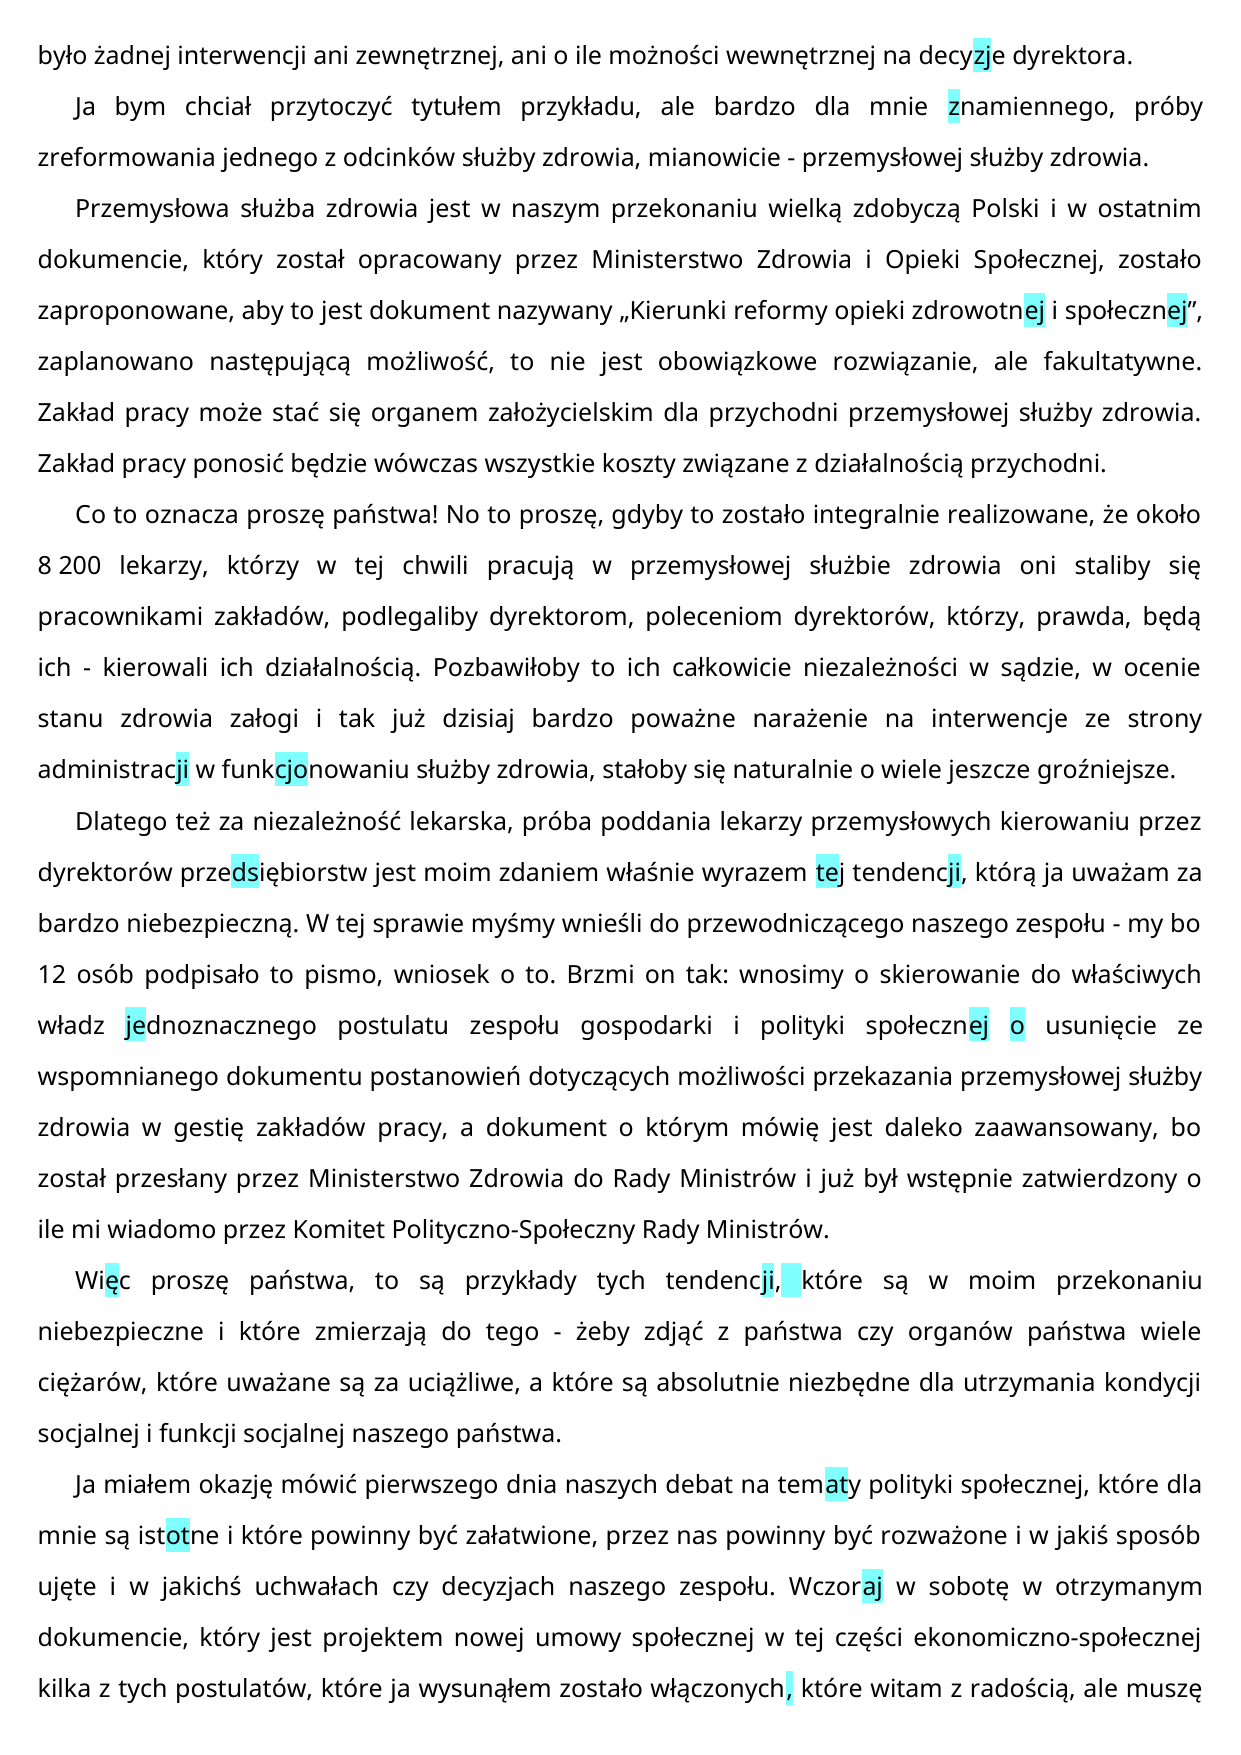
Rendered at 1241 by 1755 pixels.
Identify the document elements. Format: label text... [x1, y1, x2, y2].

text Więc proszę państwa, to są przykłady tych tendencji, które są w moim przekonaniu niebezpieczne i które zmierzają do tego - żeby zdjąć z państwa czy organów państwa wiele ciężarów, które uważane są za uciążliwe, a które są absolutnie niezbędne dla utrzymania kondycji socjalnej i funkcji socjalnej naszego państwa. [37, 1262, 1203, 1450]
text było żadnej interwencji ani zewnętrznej, ani o ile możności wewnętrznej na decyzje dyrektora. [37, 37, 1203, 72]
text Przemysłowa służba zdrowia jest w naszym przekonaniu wielką zdobyczą Polski i w ostatnim dokumencie, który został opracowany przez Ministerstwo Zdrowia i Opieki Społecznej, zostało zaproponowane, aby to jest dokument nazywany „Kierunki reformy opieki zdrowotnej i społecznej”, zaplanowano następującą możliwość, to nie jest obowiązkowe rozwiązanie, ale fakultatywne. Zakład pracy może stać się organem założycielskim dla przychodni przemysłowej służby zdrowia. Zakład pracy ponosić będzie wówczas wszystkie koszty związane z działalnością przychodni. [37, 191, 1203, 480]
text Ja bym chciał przytoczyć tytułem przykładu, ale bardzo dla mnie znamiennego, próby zreformowania jednego z odcinków służby zdrowia, mianowicie - przemysłowej służby zdrowia. [37, 88, 1203, 174]
text Dlatego też za niezależność lekarska, próba poddania lekarzy przemysłowych kierowaniu przez dyrektorów przedsiębiorstw jest moim zdaniem właśnie wyrazem tej tendencji, którą ja uważam za bardzo niebezpieczną. W tej sprawie myśmy wnieśli do przewodniczącego naszego zespołu - my bo 12 osób podpisało to pismo, wniosek o to. Brzmi on tak: wnosimy o skierowanie do właściwych władz jednoznacznego postulatu zespołu gospodarki i polityki społecznej o usunięcie ze wspomnianego dokumentu postanowień dotyczących możliwości przekazania przemysłowej służby zdrowia w gestię zakładów pracy, a dokument o którym mówię jest daleko zaawansowany, bo został przesłany przez Ministerstwo Zdrowia do Rady Ministrów i już był wstępnie zatwierdzony o ile mi wiadomo przez Komitet Polityczno-Społeczny Rady Ministrów. [37, 803, 1203, 1246]
text Ja miałem okazję mówić pierwszego dnia naszych debat na tematy polityki społecznej, które dla mnie są istotne i które powinny być załatwione, przez nas powinny być rozważone i w jakiś sposób ujęte i w jakichś uchwałach czy decyzjach naszego zespołu. Wczoraj w sobotę w otrzymanym dokumencie, który jest projektem nowej umowy społecznej w tej części ekonomiczno-społecznej kilka z tych postulatów, które ja wysunąłem zostało włączonych, które witam z radością, ale muszę [37, 1467, 1203, 1705]
text Co to oznacza proszę państwa! No to proszę, gdyby to zostało integralnie realizowane, że około 8 200 lekarzy, którzy w tej chwili pracują w przemysłowej służbie zdrowia oni staliby się pracownikami zakładów, podlegaliby dyrektorom, poleceniom dyrektorów, którzy, prawda, będą ich - kierowali ich działalnością. Pozbawiłoby to ich całkowicie niezależności w sądzie, w ocenie stanu zdrowia załogi i tak już dzisiaj bardzo poważne narażenie na interwencje ze strony administracji w funkcjonowaniu służby zdrowia, stałoby się naturalnie o wiele jeszcze groźniejsze. [37, 497, 1203, 786]
